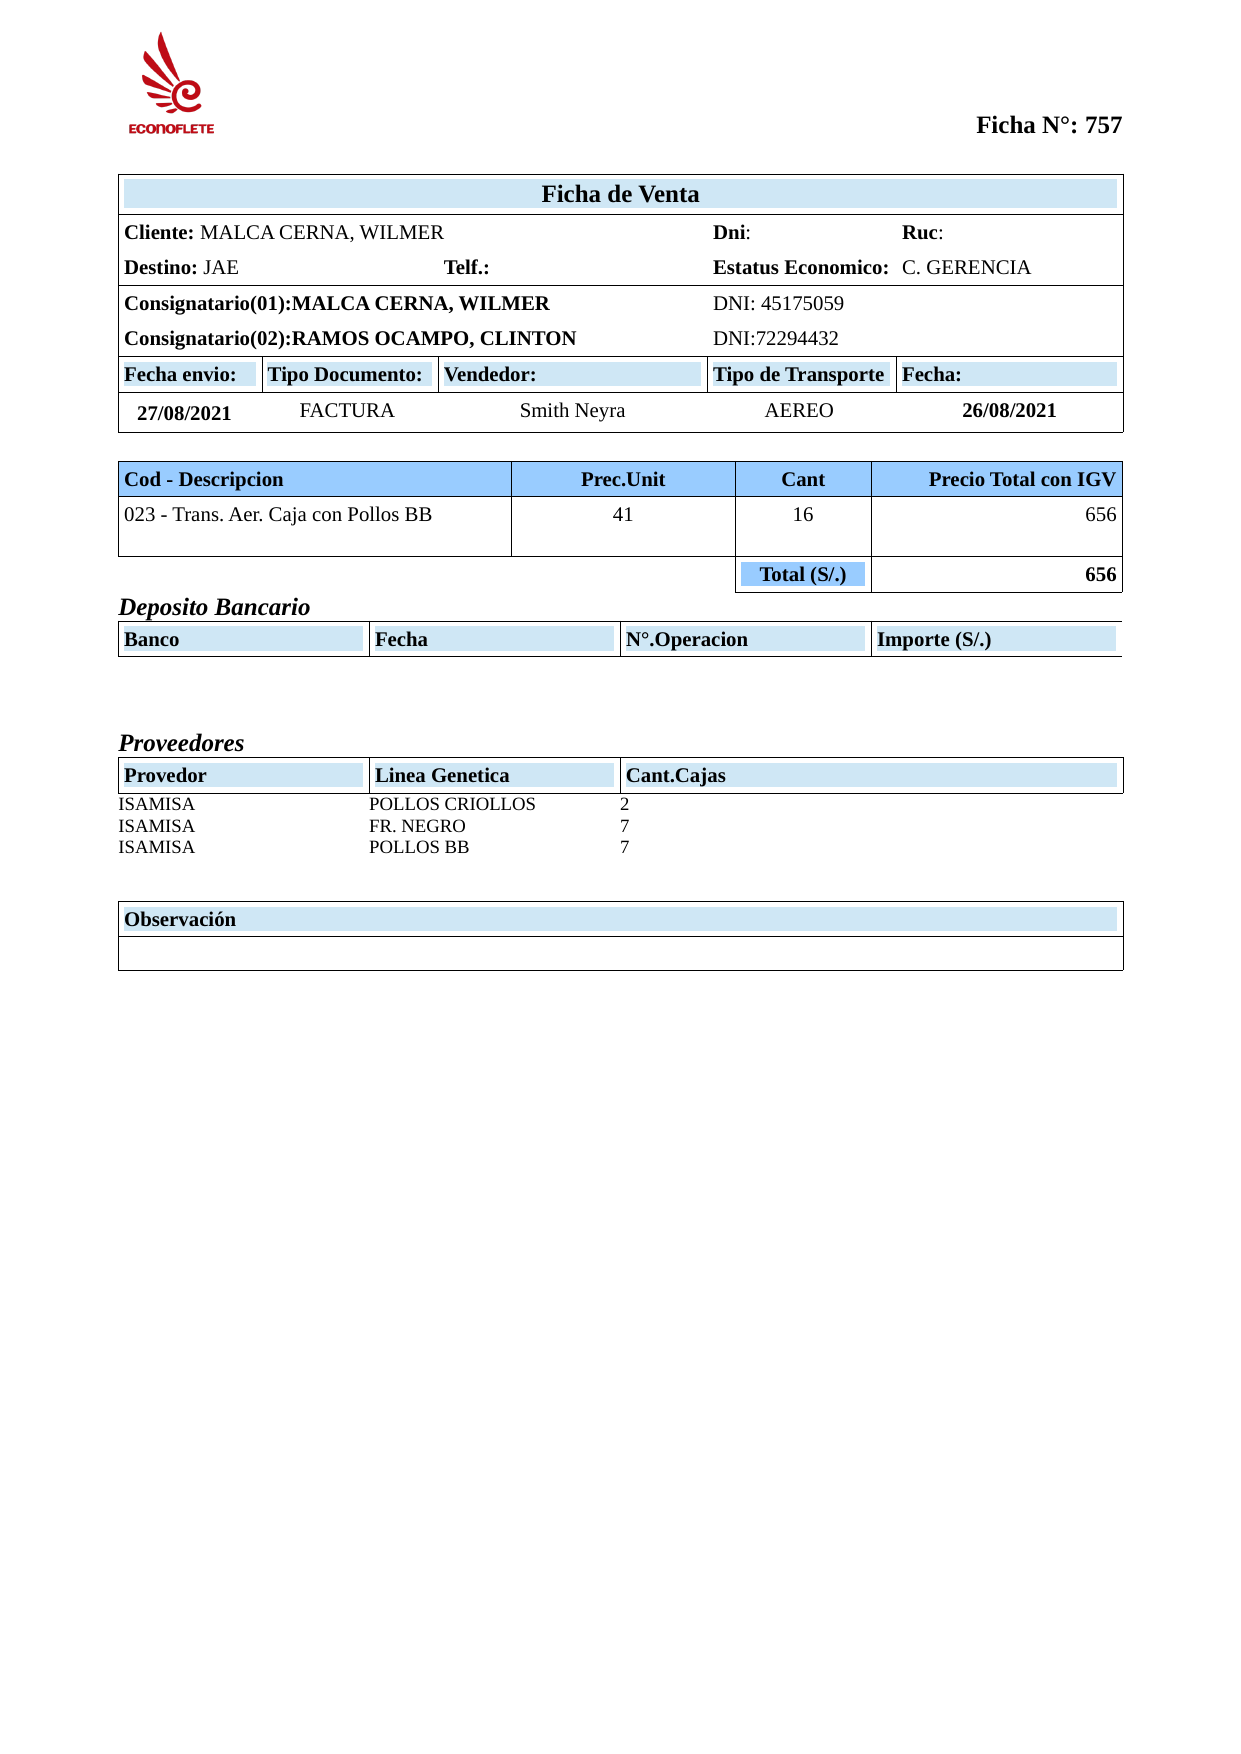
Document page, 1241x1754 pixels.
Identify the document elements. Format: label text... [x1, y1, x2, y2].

table_cell 656 [872, 557, 1122, 592]
table_cell [118, 879, 369, 901]
table_cell 7 [620, 836, 1123, 858]
table_cell Consignatario(02):RAMOS OCAMPO, CLINTON [119, 321, 707, 356]
table_cell C. GERENCIA [896, 249, 1123, 285]
table_cell POLLOS CRIOLLOS [369, 794, 620, 814]
table_cell 26/08/2021 [896, 393, 1123, 432]
text Deposito Bancario [118, 592, 1122, 621]
table_cell [119, 937, 1123, 969]
table_header Prec.Unit [512, 462, 735, 496]
table_header Fecha [370, 622, 620, 656]
table_cell [620, 705, 871, 728]
table_cell FACTURA [262, 393, 438, 432]
table_cell [118, 680, 369, 704]
table_header Provedor [119, 758, 369, 793]
table_header N°.Operacion [621, 622, 871, 656]
table_cell 656 [872, 497, 1122, 556]
table_cell [369, 879, 620, 901]
table_cell [620, 680, 871, 704]
table_cell Consignatario(01):MALCA CERNA, WILMER [119, 286, 707, 321]
table_cell Ruc: [896, 215, 1123, 249]
table_cell [118, 657, 369, 680]
table_cell ISAMISA [118, 836, 369, 858]
table_cell Telf.: [438, 249, 707, 285]
table_cell ISAMISA [118, 794, 369, 814]
table_cell [118, 705, 369, 728]
table_cell Smith Neyra [438, 393, 707, 432]
table_cell [871, 680, 1122, 704]
table_header Banco [119, 622, 369, 656]
table_cell [511, 557, 735, 592]
table_cell 023 - Trans. Aer. Caja con Pollos BB [119, 497, 511, 556]
table_cell Fecha envio: [119, 357, 262, 392]
table_cell [620, 858, 1123, 879]
table_header Importe (S/.) [872, 622, 1122, 656]
table_cell Tipo de Transporte [708, 357, 896, 392]
table_cell FR. NEGRO [369, 815, 620, 836]
table_header Cant.Cajas [621, 758, 1123, 793]
table_cell Dni: [707, 215, 896, 249]
table_cell Estatus Economico: [707, 249, 896, 285]
table_cell [369, 858, 620, 879]
table_cell DNI: 45175059 [707, 286, 1123, 321]
table_cell Cliente: MALCA CERNA, WILMER [119, 215, 707, 249]
table_header Observación [119, 902, 1123, 936]
table_cell 27/08/2021 [119, 393, 262, 432]
table_header Cod - Descripcion [119, 462, 511, 496]
table_cell AEREO [707, 393, 896, 432]
table_cell Destino: JAE [119, 249, 438, 285]
table_cell Tipo Documento: [263, 357, 438, 392]
table_cell Fecha: [897, 357, 1123, 392]
table_cell [118, 557, 511, 592]
text Proveedores [118, 728, 1122, 757]
picture [118, 31, 225, 134]
table_header Linea Genetica [370, 758, 620, 793]
table_header Cant [736, 462, 871, 496]
table_cell 7 [620, 815, 1123, 836]
table_cell [620, 879, 1123, 901]
table_cell 16 [736, 497, 871, 556]
table_cell ISAMISA [118, 815, 369, 836]
table_header Precio Total con IGV [872, 462, 1122, 496]
table_cell [871, 657, 1122, 680]
table_cell DNI:72294432 [707, 321, 1123, 356]
table_cell [369, 657, 620, 680]
table_cell [871, 705, 1122, 728]
table_cell [369, 705, 620, 728]
table_cell Vendedor: [439, 357, 707, 392]
table_cell [369, 680, 620, 704]
table_cell 2 [620, 794, 1123, 814]
table_cell [118, 858, 369, 879]
table_cell 41 [512, 497, 735, 556]
table_cell POLLOS BB [369, 836, 620, 858]
table_cell [620, 657, 871, 680]
table_header Ficha de Venta [119, 175, 1123, 214]
table_cell Total (S/.) [736, 557, 871, 592]
